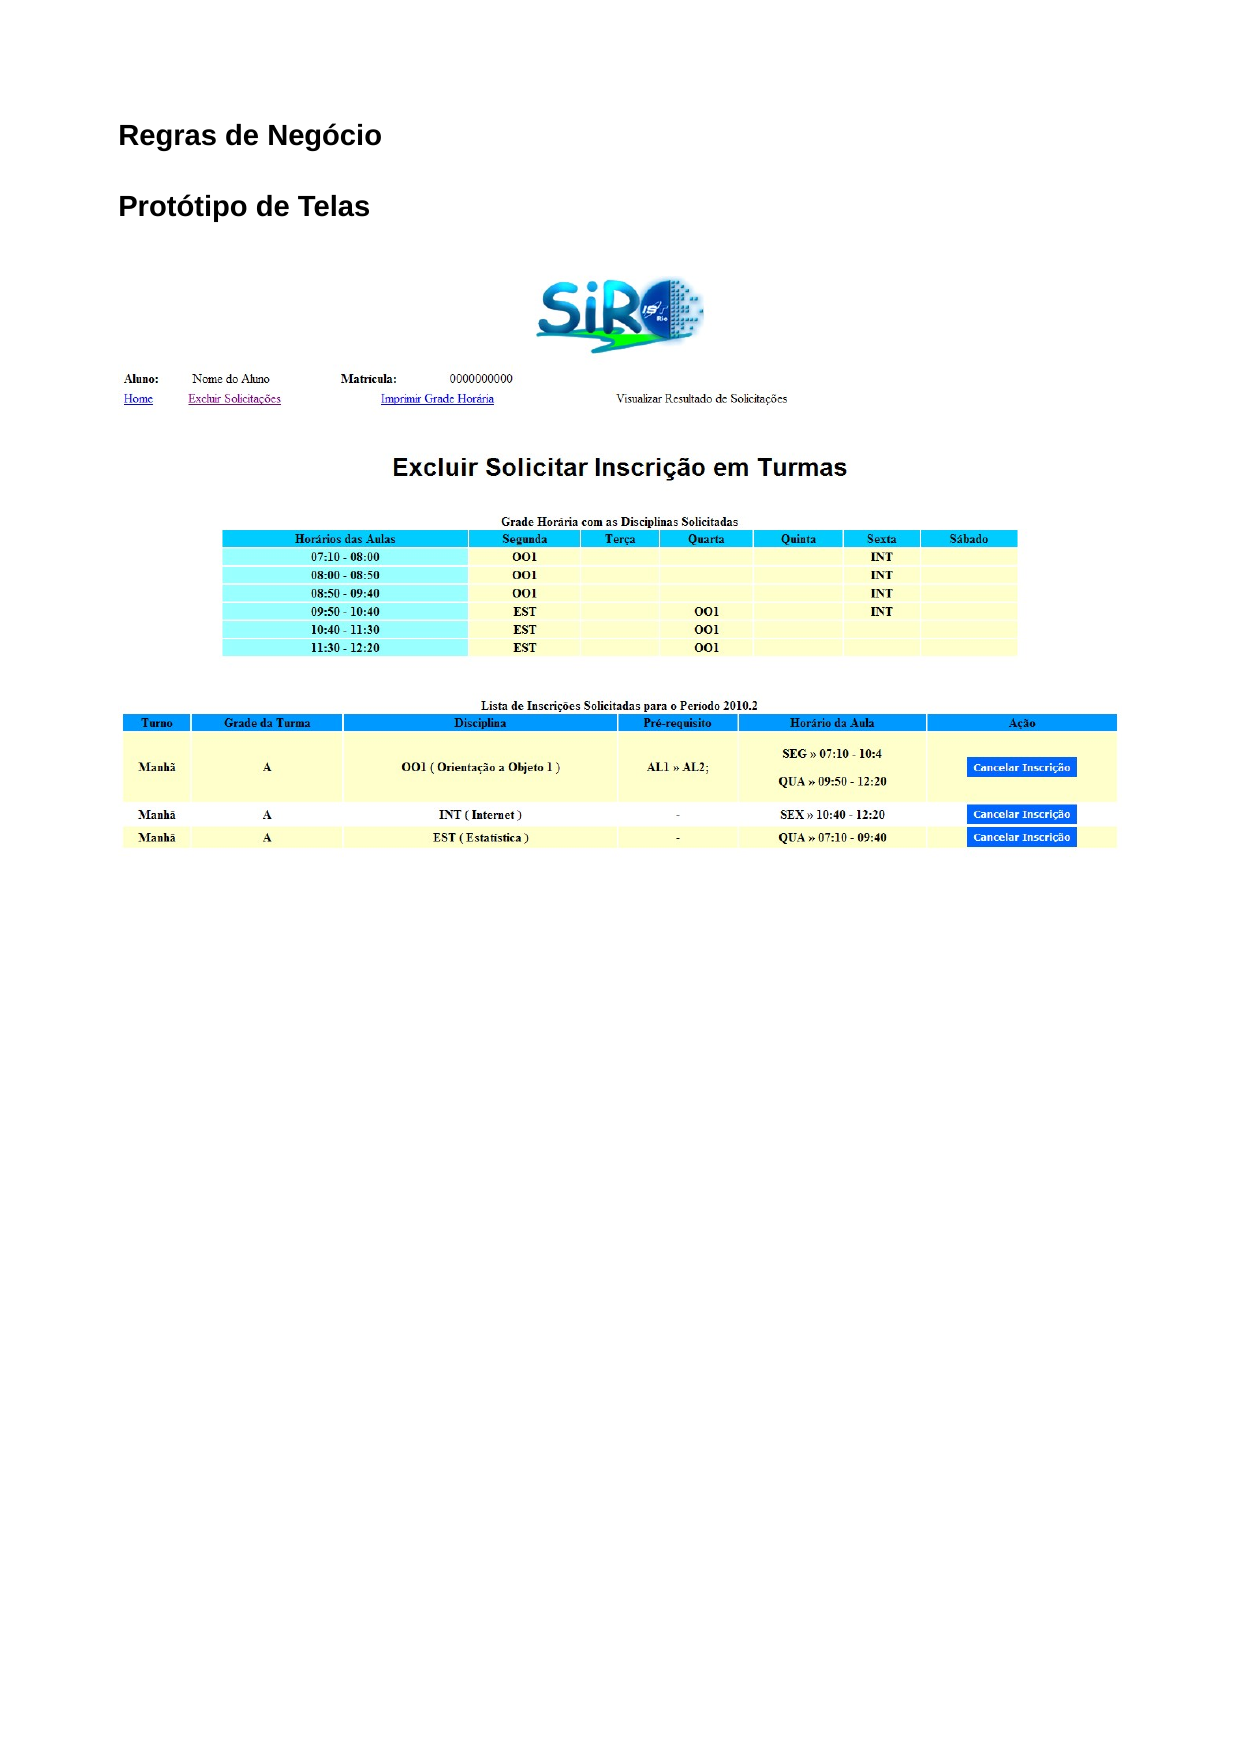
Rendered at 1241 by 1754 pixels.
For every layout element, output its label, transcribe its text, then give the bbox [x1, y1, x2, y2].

picture [118, 263, 1122, 868]
subtitle Protótipo de Telas [118, 189, 1122, 223]
subtitle Regras de Negócio [118, 118, 1122, 152]
